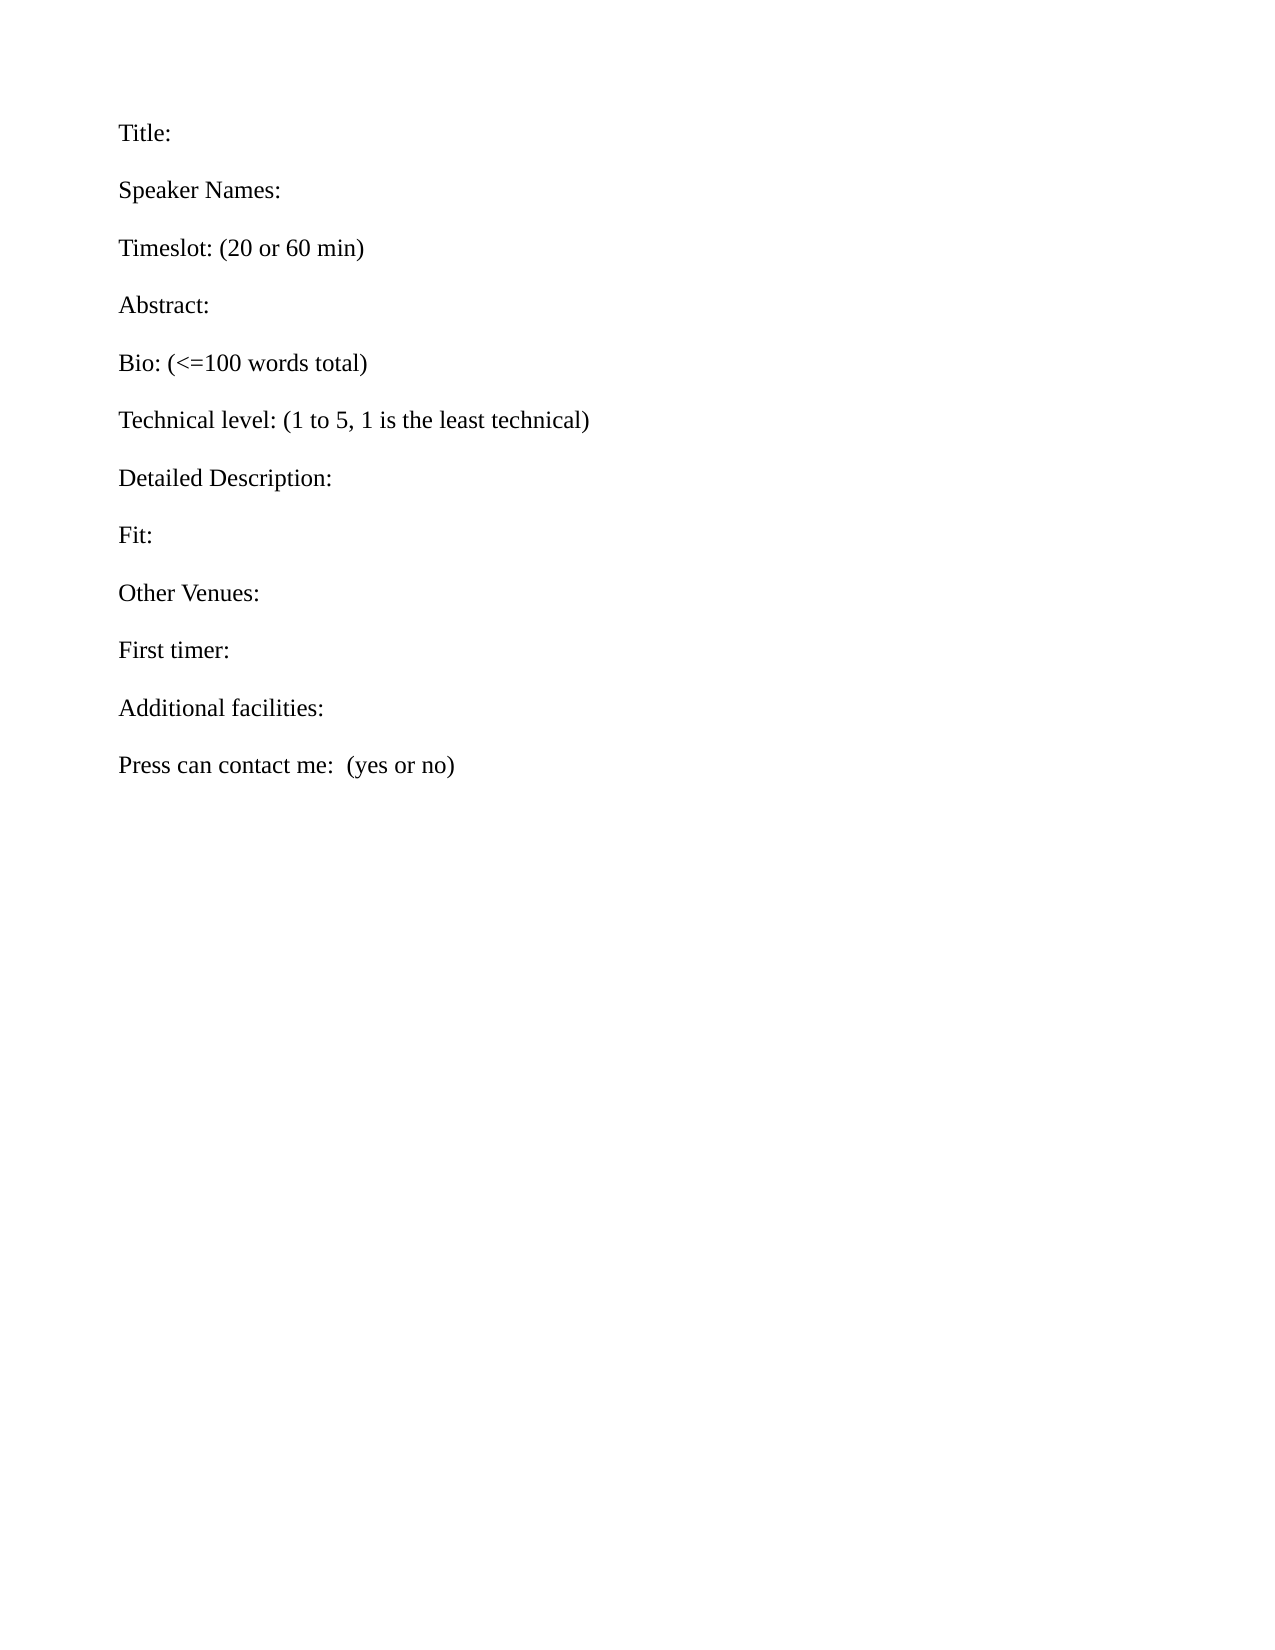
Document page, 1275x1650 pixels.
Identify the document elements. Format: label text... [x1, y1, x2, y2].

text First timer: [118, 636, 1157, 664]
text Fit: [118, 521, 1157, 549]
text Title: [118, 118, 1157, 147]
text Other Venues: [118, 578, 1157, 607]
text Bio: (<=100 words total) [118, 348, 1157, 377]
text Detailed Description: [118, 463, 1157, 492]
text Abstract: [118, 291, 1157, 319]
text Additional facilities: [118, 693, 1157, 722]
text Timeslot: (20 or 60 min) [118, 233, 1157, 262]
text Speaker Names: [118, 176, 1157, 204]
text Technical level: (1 to 5, 1 is the least technical) [118, 406, 1157, 434]
text Press can contact me: (yes or no) [118, 751, 1157, 779]
